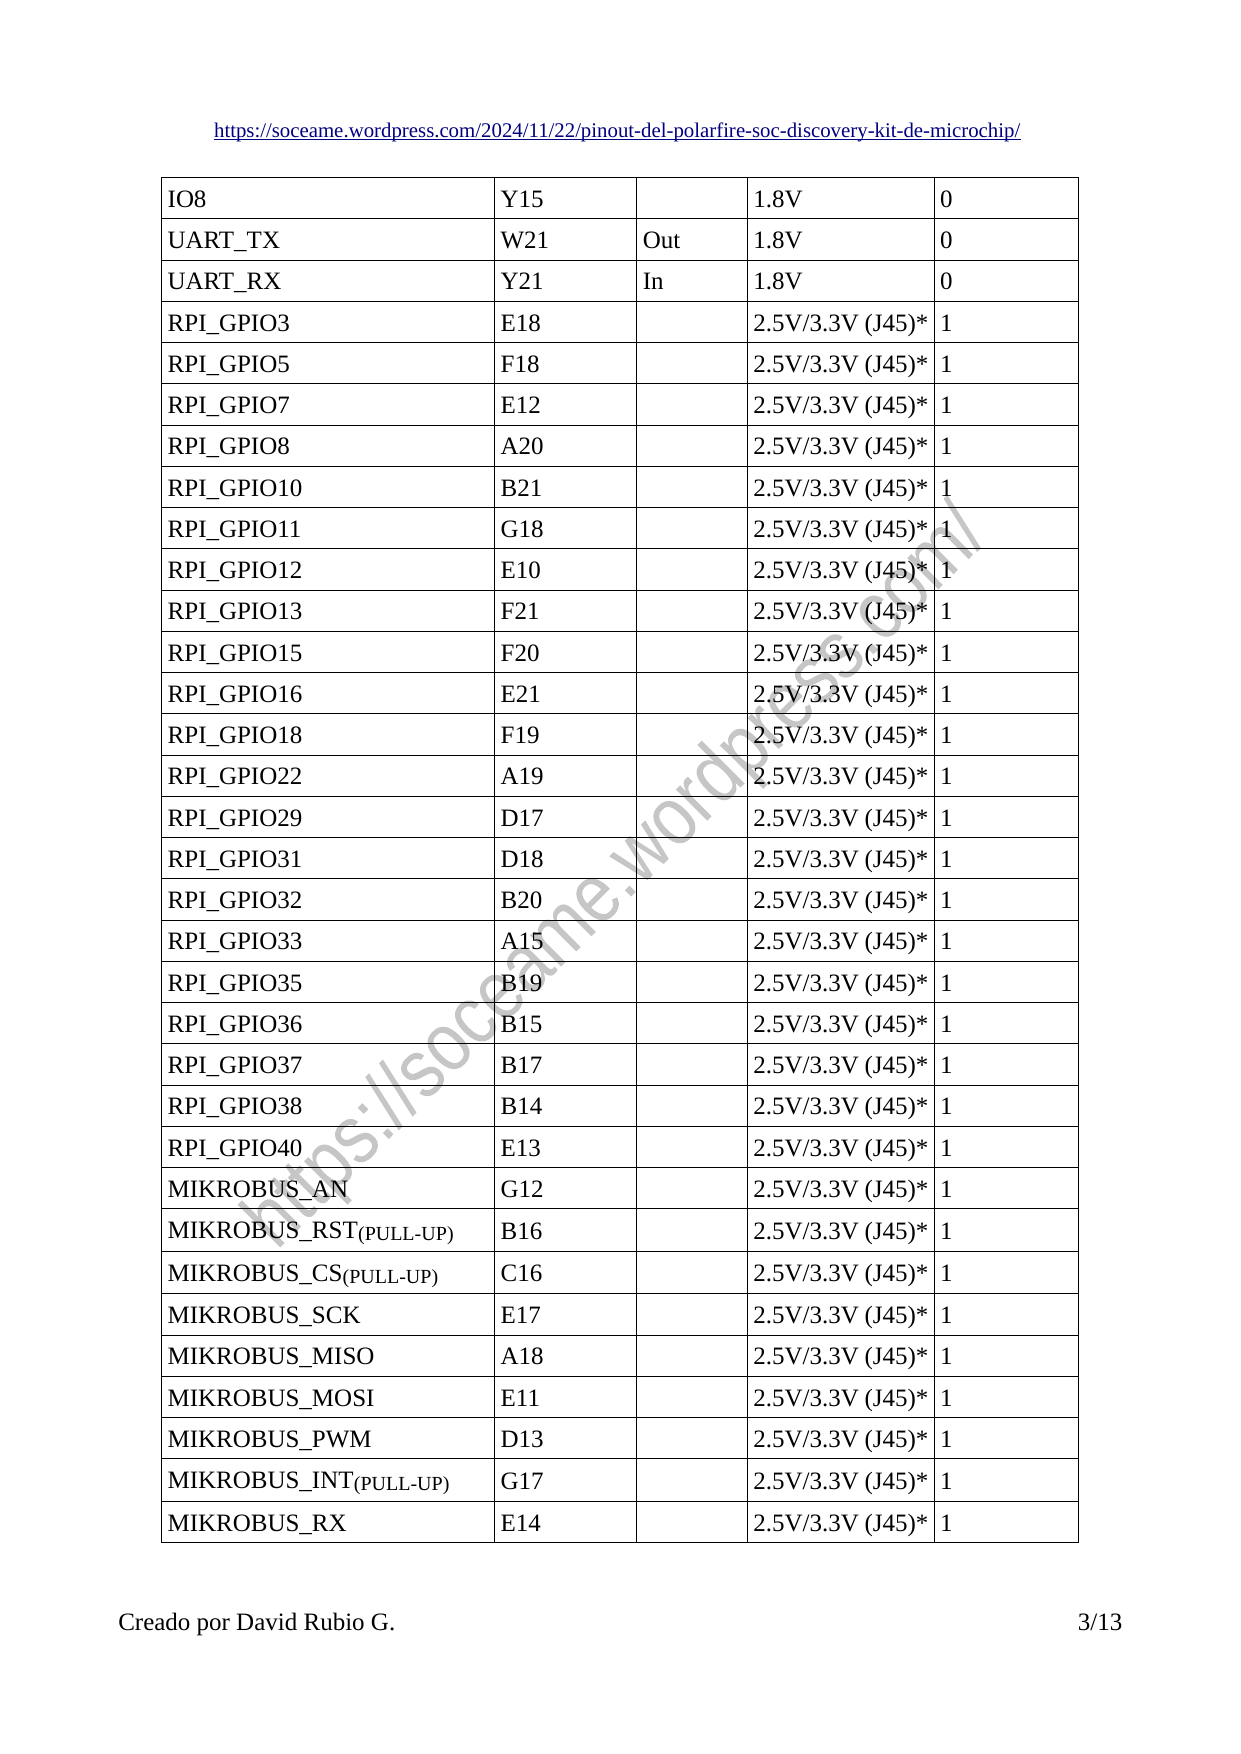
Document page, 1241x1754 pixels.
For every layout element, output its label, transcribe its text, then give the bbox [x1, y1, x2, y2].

table_cell RPI_GPIO37 [162, 1044, 494, 1084]
table_cell [637, 1168, 747, 1208]
table_cell 1 [935, 384, 1078, 424]
table_cell RPI_GPIO38 [162, 1086, 395, 1126]
table_cell MIKROBUS_CS(PULL-UP) [162, 1252, 494, 1293]
table_cell RPI_GPIO15 [162, 632, 494, 672]
table_cell [637, 384, 747, 424]
table_cell [637, 632, 747, 672]
table_cell G18 [495, 508, 636, 548]
table_cell UART_RX [162, 261, 494, 301]
table_cell 1 [935, 1294, 1078, 1334]
table_cell E13 [495, 1127, 636, 1167]
table_cell F19 [495, 714, 636, 754]
table_cell [704, 765, 732, 793]
table_cell 2.5V/3.3V (J45)* [748, 673, 934, 713]
table_cell E14 [495, 1502, 636, 1542]
table_cell 2.5V/3.3V (J45)* [748, 1418, 934, 1458]
table_cell [542, 921, 636, 961]
table_cell C16 [495, 1252, 636, 1293]
table_cell [378, 1086, 494, 1126]
table_cell RPI_GPIO18 [162, 714, 494, 754]
table_cell In [637, 261, 747, 301]
table_cell 2.5V/3.3V (J45)* [748, 508, 934, 548]
table_cell 2.5V/3.3V (J45)* [748, 1127, 934, 1167]
table_cell 2.5V/3.3V (J45)* [748, 1294, 934, 1334]
table_cell 2.5V/3.3V (J45)* [748, 384, 934, 424]
table_cell MIKROBUS_RST(PULL-UP) [162, 1209, 494, 1251]
table_cell 2.5V/3.3V (J45)* [899, 591, 934, 631]
table_cell [637, 178, 747, 218]
table_cell 2.5V/3.3V (J45)* [748, 1003, 934, 1043]
table_cell B17 [495, 1044, 636, 1084]
table_cell 2.5V/3.3V (J45)* [748, 1459, 934, 1501]
table_cell RPI_GPIO10 [162, 467, 494, 507]
table_cell RPI_GPIO32 [162, 879, 494, 919]
table_cell RPI_GPIO8 [162, 426, 494, 466]
table_cell 1 [935, 714, 1078, 754]
table_cell [637, 714, 747, 754]
table_cell E17 [495, 1294, 636, 1334]
table_cell 2.5V/3.3V (J45)* [748, 1377, 934, 1417]
table_cell [637, 838, 747, 878]
table_cell 2.5V/3.3V (J45)* [748, 797, 934, 837]
table_cell [637, 797, 747, 837]
table_cell 1.8V [748, 261, 934, 301]
table_cell 2.5V/3.3V (J45)* [894, 591, 920, 605]
table_cell [637, 1336, 747, 1376]
table_cell [637, 1127, 747, 1167]
table_cell E11 [495, 1377, 636, 1417]
table_cell E10 [495, 549, 636, 589]
table_cell [637, 1252, 747, 1293]
table_cell [637, 508, 747, 548]
table_cell IO8 [162, 178, 494, 218]
table_cell [637, 1294, 747, 1334]
table_cell B19 [495, 962, 636, 1002]
table_cell 1 [935, 1086, 1078, 1126]
table_cell B20 [495, 879, 594, 919]
table_cell 2.5V/3.3V (J45)* [748, 1168, 934, 1208]
table_cell G12 [495, 1168, 636, 1208]
table_cell F18 [495, 343, 636, 383]
table_cell RPI_GPIO16 [162, 673, 494, 713]
table_cell MIKROBUS_AN [321, 1168, 345, 1180]
table_cell 0 [935, 178, 1078, 218]
table_cell RPI_GPIO5 [162, 343, 494, 383]
table_cell B16 [495, 1209, 636, 1251]
table_cell MIKROBUS_RX [162, 1502, 494, 1542]
table_cell [637, 962, 747, 1002]
table_cell 2.5V/3.3V (J45)* [748, 1336, 934, 1376]
table_cell [637, 1459, 747, 1501]
table_cell RPI_GPIO13 [162, 591, 494, 631]
table_cell D17 [495, 797, 636, 837]
table_cell B15 [495, 1003, 636, 1043]
table_cell [592, 879, 636, 919]
table_cell D13 [495, 1418, 636, 1458]
table_cell B21 [495, 467, 636, 507]
table_cell MIKROBUS_MISO [162, 1336, 494, 1376]
table_cell [637, 1003, 747, 1043]
table_cell W21 [495, 219, 636, 259]
table_cell 1 [935, 343, 1078, 383]
table_cell UART_TX [162, 219, 494, 259]
table_cell MIKROBUS_INT(PULL-UP) [162, 1459, 494, 1501]
table_cell Y15 [495, 178, 636, 218]
table_cell 2.5V/3.3V (J45)* [748, 302, 934, 342]
table_cell 1 [935, 549, 1078, 589]
table_cell 2.5V/3.3V (J45)* [748, 879, 934, 919]
table_cell A18 [495, 1336, 636, 1376]
table_cell 1 [935, 1502, 1078, 1542]
table_cell 2.5V/3.3V (J45)* [748, 467, 934, 507]
table_cell 2.5V/3.3V (J45)* [748, 838, 934, 878]
table_cell 2.5V/3.3V (J45)* [748, 962, 934, 1002]
table_cell E12 [495, 384, 636, 424]
table_cell Y21 [495, 261, 636, 301]
table_cell [719, 756, 747, 796]
table_cell [637, 838, 659, 854]
table_cell 2.5V/3.3V (J45)* [748, 1044, 934, 1084]
table_cell [637, 467, 747, 507]
table_cell [637, 549, 747, 589]
table_cell RPI_GPIO11 [162, 508, 494, 548]
table_cell 1.8V [748, 219, 934, 259]
table_cell 1 [935, 1044, 1078, 1084]
table_cell 1 [935, 756, 1078, 796]
table_cell F21 [495, 591, 636, 631]
table_cell 1 [935, 632, 1078, 672]
table_cell 0 [935, 219, 1078, 259]
table_cell [637, 1418, 747, 1458]
table_cell [637, 1502, 747, 1542]
table_cell RPI_GPIO31 [162, 838, 494, 878]
table_cell 1 [935, 838, 1078, 878]
table_cell RPI_GPIO40 [162, 1127, 494, 1167]
table_cell RPI_GPIO12 [162, 549, 494, 589]
table_cell 1 [935, 302, 1078, 342]
table_cell Out [637, 219, 747, 259]
table_cell [637, 1209, 747, 1251]
table_cell E18 [495, 302, 636, 342]
table_cell 1 [935, 1127, 1078, 1167]
table_cell RPI_GPIO29 [162, 797, 494, 837]
table_cell MIKROBUS_AN [289, 1168, 494, 1208]
table_cell 1 [935, 1336, 1078, 1376]
table_cell [637, 343, 747, 383]
table_cell 2.5V/3.3V (J45)* [748, 921, 934, 961]
table_cell 1 [935, 962, 1078, 1002]
table_cell 1 [935, 879, 1078, 919]
table_cell 2.5V/3.3V (J45)* [912, 564, 934, 589]
table_cell RPI_GPIO33 [162, 921, 494, 961]
table_cell 1 [935, 1418, 1078, 1458]
table_cell A19 [495, 756, 636, 796]
table_cell 1 [935, 1003, 1078, 1043]
table_cell G17 [495, 1459, 636, 1501]
table_cell 1 [935, 1252, 1078, 1293]
table_cell 1 [935, 467, 1078, 507]
table_cell 1 [935, 673, 1078, 713]
table_cell 2.5V/3.3V (J45)* [748, 632, 934, 672]
table_cell RPI_GPIO3 [162, 302, 494, 342]
table_cell 2.5V/3.3V (J45)* [748, 1086, 934, 1126]
table_cell 2.5V/3.3V (J45)* [748, 591, 904, 631]
table_cell [637, 756, 712, 796]
table_cell [637, 1044, 747, 1084]
table_cell A20 [495, 426, 636, 466]
table_cell MIKROBUS_PWM [162, 1418, 494, 1458]
table_cell 1 [935, 508, 973, 548]
table_cell A15 [495, 921, 554, 961]
table_cell RPI_GPIO7 [162, 384, 494, 424]
table_cell [637, 302, 747, 342]
table_cell [637, 673, 747, 713]
table_cell 2.5V/3.3V (J45)* [920, 550, 934, 575]
table_cell 2.5V/3.3V (J45)* [748, 756, 934, 796]
table_cell [637, 921, 747, 961]
table_cell MIKROBUS_AN [300, 1168, 333, 1196]
table_cell B14 [495, 1086, 636, 1126]
table_cell 2.5V/3.3V (J45)* [748, 1252, 934, 1293]
table_cell 1 [935, 797, 1078, 837]
table_cell F20 [495, 632, 636, 672]
table_cell 1 [935, 1459, 1078, 1501]
table_cell 2.5V/3.3V (J45)* [748, 426, 934, 466]
table_cell [637, 879, 747, 919]
table_cell E21 [495, 673, 636, 713]
table_cell 1 [935, 426, 1078, 466]
table_cell [637, 591, 747, 631]
table_cell RPI_GPIO35 [162, 962, 494, 1002]
table_cell 2.5V/3.3V (J45)* [748, 1502, 934, 1542]
table_cell MIKROBUS_MOSI [162, 1377, 494, 1417]
table_cell 1 [935, 1168, 1078, 1208]
table_cell D18 [495, 838, 636, 878]
table_cell [637, 1086, 747, 1126]
table_cell 0 [935, 261, 1078, 301]
table_cell RPI_GPIO22 [162, 756, 494, 796]
table_cell 1 [935, 1209, 1078, 1251]
table_cell 1 [935, 921, 1078, 961]
table_cell 1 [935, 1377, 1078, 1417]
table_cell MIKROBUS_AN [162, 1168, 295, 1208]
table_cell [637, 1377, 747, 1417]
table_cell 1.8V [748, 178, 934, 218]
table_cell [637, 426, 747, 466]
table_cell [660, 807, 689, 837]
table_cell 2.5V/3.3V (J45)* [748, 549, 915, 589]
table_cell 2.5V/3.3V (J45)* [748, 1209, 934, 1251]
table_cell [733, 736, 747, 754]
table_cell 1 [935, 591, 1078, 631]
table_cell 2.5V/3.3V (J45)* [748, 343, 934, 383]
table_cell [957, 508, 1078, 548]
table_cell RPI_GPIO36 [162, 1003, 494, 1043]
table_cell MIKROBUS_SCK [162, 1294, 494, 1334]
table_cell [583, 885, 600, 902]
table_cell 2.5V/3.3V (J45)* [759, 714, 934, 754]
